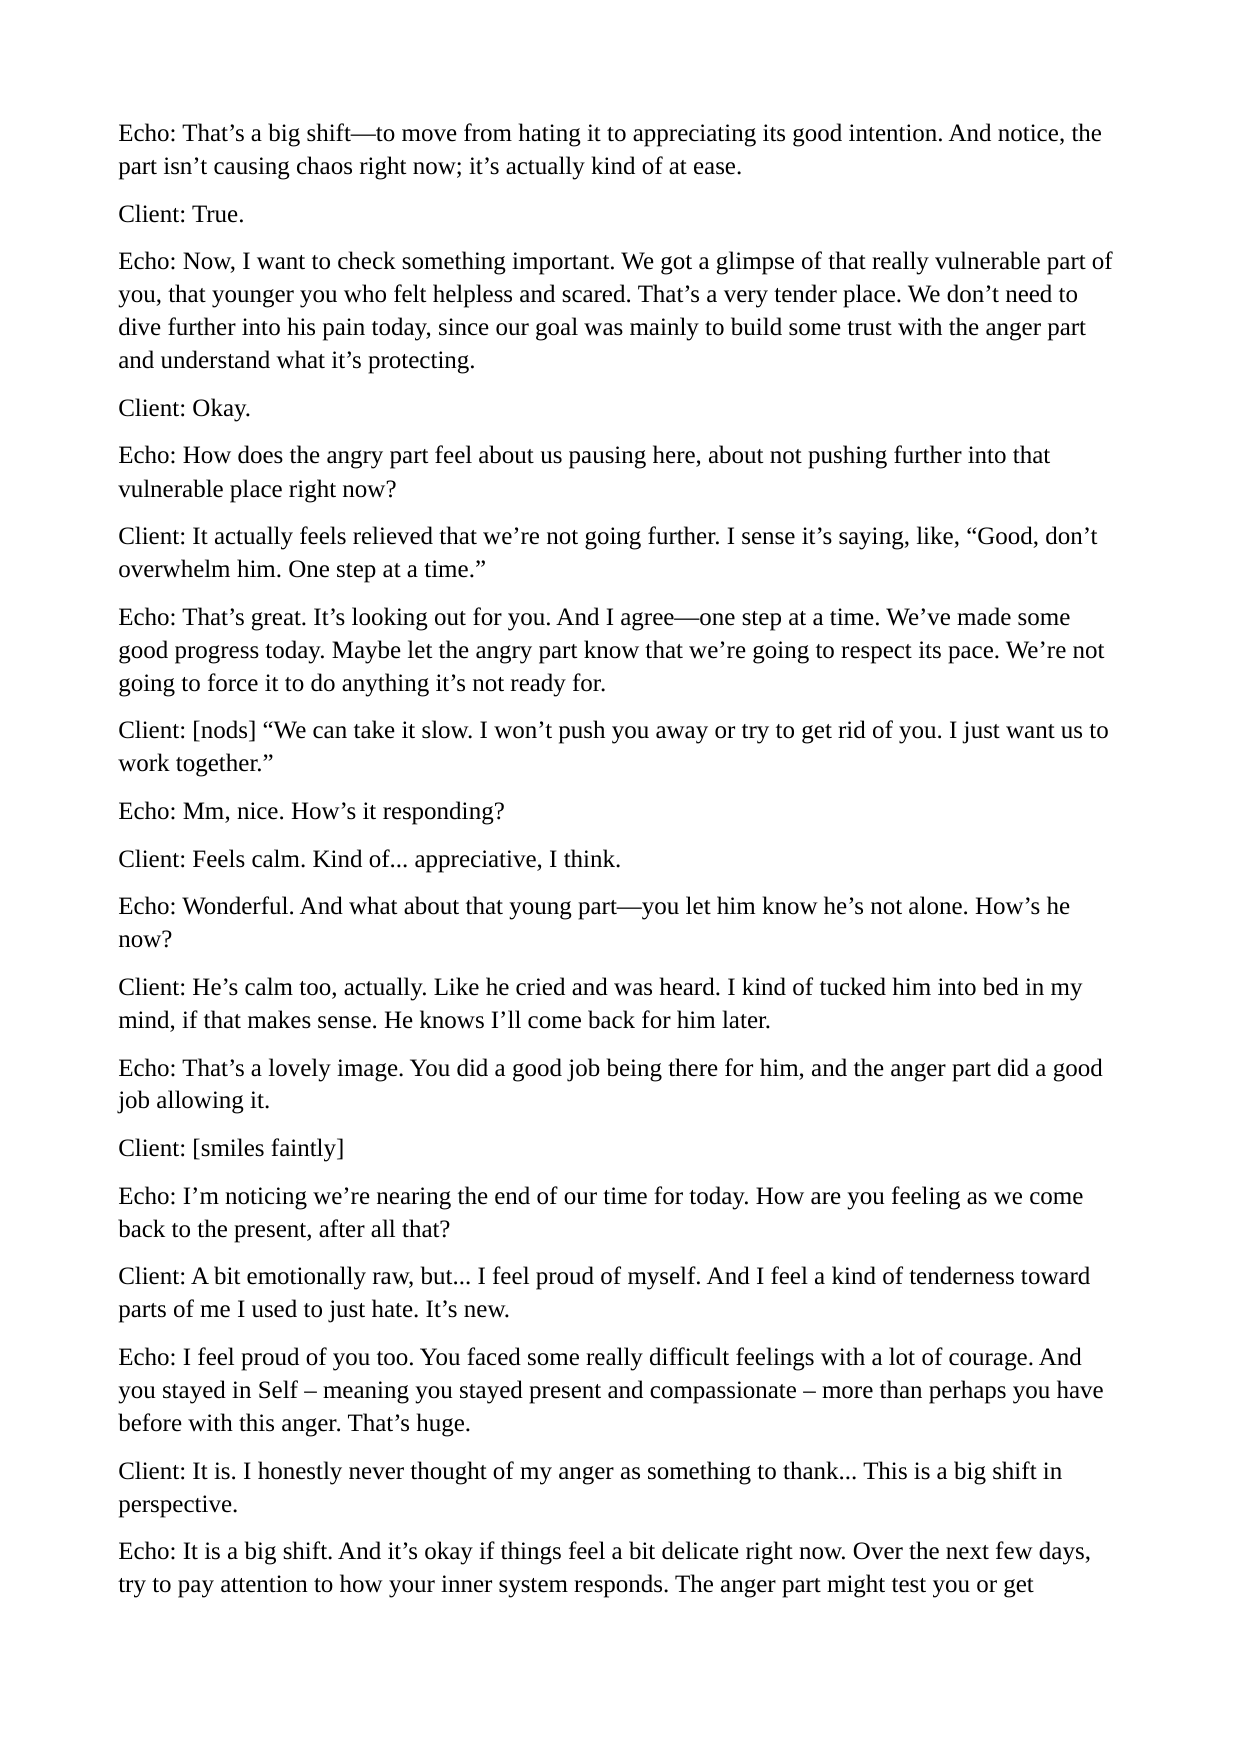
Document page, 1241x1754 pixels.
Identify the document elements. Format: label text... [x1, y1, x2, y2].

text Echo: Wonderful. And what about that young part—you let him know he’s not alone. How’s he now? [118, 891, 1122, 953]
text Client: He’s calm too, actually. Like he cried and was heard. I kind of tucked him into bed in my mind, if that makes sense. He knows I’ll come back for him later. [118, 972, 1122, 1034]
text Echo: That’s a big shift—to move from hating it to appreciating its good intention. And notice, the part isn’t causing chaos right now; it’s actually kind of at ease. [118, 118, 1122, 180]
text Echo: That’s great. It’s looking out for you. And I agree—one step at a time. We’ve made some good progress today. Maybe let the angry part know that we’re going to respect its pace. We’re not going to force it to do anything it’s not ready for. [118, 602, 1122, 697]
text Echo: How does the angry part feel about us pausing here, about not pushing further into that vulnerable place right now? [118, 441, 1122, 502]
text Client: Okay. [118, 393, 1122, 422]
text Echo: I feel proud of you too. You faced some really difficult feelings with a lot of courage. And you stayed in Self – meaning you stayed present and compassionate – more than perhaps you have before with this anger. That’s huge. [118, 1342, 1122, 1437]
text Echo: Now, I want to check something important. We got a glimpse of that really vulnerable part of you, that younger you who felt helpless and scared. That’s a very tender place. We don’t need to dive further into his pain today, since our goal was mainly to build some trust with the anger part and understand what it’s protecting. [118, 246, 1122, 374]
text Echo: I’m noticing we’re nearing the end of our time for today. How are you feeling as we come back to the present, after all that? [118, 1181, 1122, 1243]
text Client: Feels calm. Kind of... appreciative, I think. [118, 844, 1122, 872]
text Client: [smiles faintly] [118, 1133, 1122, 1162]
text Client: It actually feels relieved that we’re not going further. I sense it’s saying, like, “Good, don’t overwhelm him. One step at a time.” [118, 521, 1122, 583]
text Client: A bit emotionally raw, but... I feel proud of myself. And I feel a kind of tenderness toward parts of me I used to just hate. It’s new. [118, 1261, 1122, 1323]
text Echo: It is a big shift. And it’s okay if things feel a bit delicate right now. Over the next few days, try to pay attention to how your inner system responds. The anger part might test you or get [118, 1536, 1122, 1598]
text Echo: Mm, nice. How’s it responding? [118, 796, 1122, 825]
text Client: [nods] “We can take it slow. I won’t push you away or try to get rid of you. I just want us to work together.” [118, 716, 1122, 777]
text Echo: That’s a lovely image. You did a good job being there for him, and the anger part did a good job allowing it. [118, 1053, 1122, 1114]
text Client: True. [118, 199, 1122, 227]
text Client: It is. I honestly never thought of my anger as something to thank... This is a big shift in perspective. [118, 1456, 1122, 1517]
